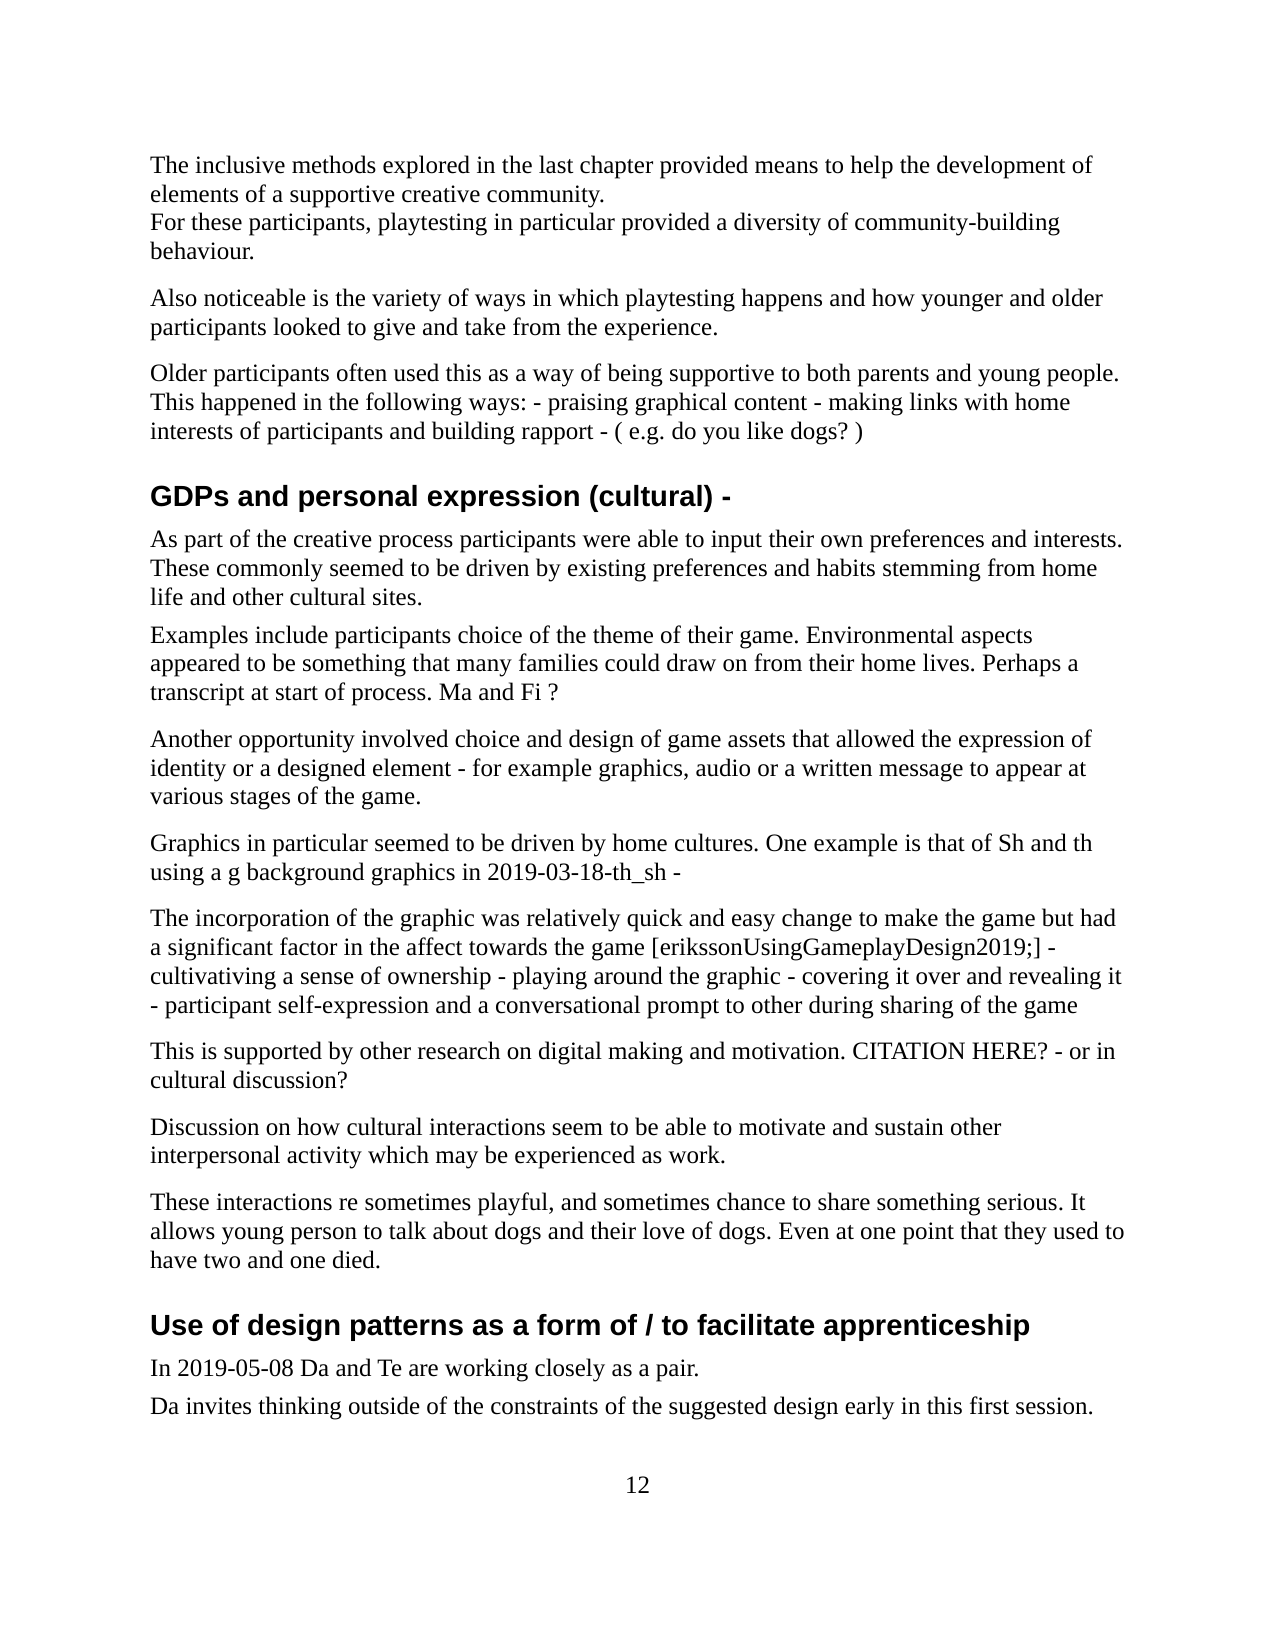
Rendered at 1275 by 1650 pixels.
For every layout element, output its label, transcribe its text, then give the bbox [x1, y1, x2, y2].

text Also noticeable is the variety of ways in which playtesting happens and how younger and older participants looked to give and take from the experience. [150, 283, 1125, 340]
text Graphics in particular seemed to be driven by home cultures. One example is that of Sh and th using a g background graphics in 2019-03-18-th_sh - [150, 828, 1125, 886]
text Another opportunity involved choice and design of game assets that allowed the expression of identity or a designed element - for example graphics, audio or a written message to appear at various stages of the game. [150, 724, 1125, 810]
text This is supported by other research on digital making and motivation. CITATION HERE? - or in cultural discussion? [150, 1036, 1125, 1094]
text The inclusive methods explored in the last chapter provided means to help the development of elements of a supportive creative community. For these participants, playtesting in particular provided a diversity of community-building behaviour. [150, 150, 1125, 265]
text In 2019-05-08 Da and Te are working closely as a pair. [150, 1353, 1125, 1382]
text As part of the creative process participants were able to input their own preferences and interests. These commonly seemed to be driven by existing preferences and habits stemming from home life and other cultural sites. [150, 524, 1125, 611]
text Da invites thinking outside of the constraints of the suggested design early in this first session. [150, 1391, 1125, 1420]
text Older participants often used this as a way of being supportive to both parents and young people. This happened in the following ways: - praising graphical content - making links with home interests of participants and building rapport - ( e.g. do you like dogs? ) [150, 358, 1125, 444]
text These interactions re sometimes playful, and sometimes chance to share something serious. It allows young person to talk about dogs and their love of dogs. Even at one point that they used to have two and one died. [150, 1187, 1125, 1273]
subtitle GDPs and personal expression (cultural) - [150, 478, 1125, 512]
text The incorporation of the graphic was relatively quick and easy change to make the game but had a significant factor in the affect towards the game [erikssonUsingGameplayDesign2019;] - cultivativing a sense of ownership - playing around the graphic - covering it over and revealing it - participant self-expression and a conversational prompt to other during sharing of the game [150, 903, 1125, 1018]
text Discussion on how cultural interactions seem to be able to motivate and sustain other interpersonal activity which may be experienced as work. [150, 1112, 1125, 1169]
subtitle Use of design patterns as a form of / to facilitate apprenticeship [150, 1307, 1125, 1341]
text Examples include participants choice of the theme of their game. Environmental aspects appeared to be something that many families could draw on from their home lives. Perhaps a transcript at start of process. Ma and Fi ? [150, 620, 1125, 706]
